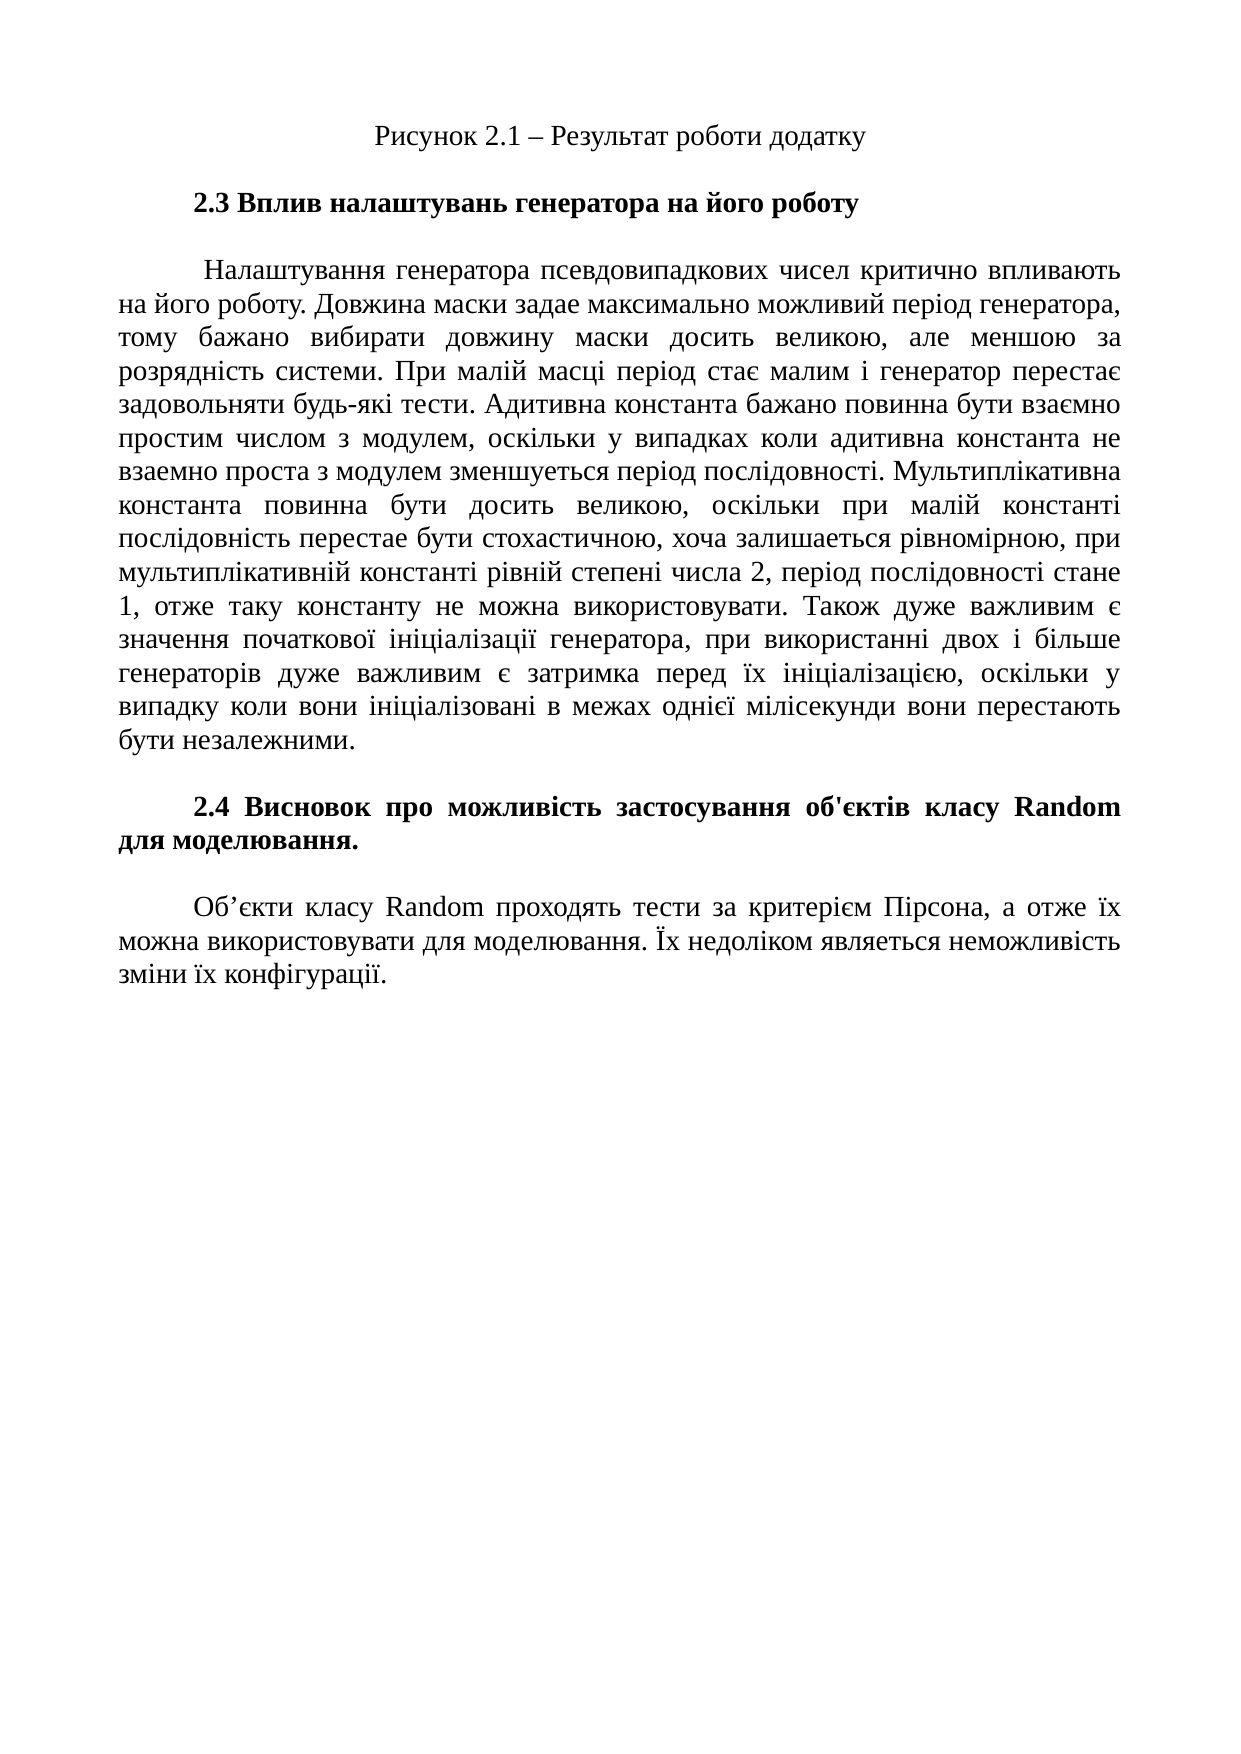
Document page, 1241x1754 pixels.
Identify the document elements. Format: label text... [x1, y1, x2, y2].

subtitle 2.4 Висновок про можливість застосування об'єктів класу Random для моделювання. [118, 789, 1122, 856]
subtitle 2.3 Вплив налаштувань генератора на його роботу [118, 185, 1122, 219]
subtitle Налаштування генератора псевдовипадкових чисел критично впливають на його роботу. Довжина маски задае максимально можливий період генератора, тому бажано вибирати довжину маски досить великою, але меншою за розрядність системи. При малій масці період стає малим і генератор перестає задовольняти будь-які тести. Адитивна константа бажано повинна бути взаємно простим числом з модулем, оскільки у випадках коли адитивна константа не взаемно проста з модулем зменшуеться період послідовності. Мультиплікативна константа повинна бути досить великою, оскільки при малій константі послідовність перестае бути стохастичною, хоча залишаеться рівномірною, при мультиплікативній константі рівній степені числа 2, період послідовності стане 1, отже таку константу не можна використовувати. Також дуже важливим є значення початкової ініціалізації генератора, при використанні двох і більше генераторів дуже важливим є затримка перед їх ініціалізацією, оскільки у випадку коли вони ініціалізовані в межах однієї мілісекунди вони перестають бути незалежними. [118, 252, 1122, 755]
subtitle Об’єкти класу Random проходять тести за критерієм Пірсона, а отже їх можна використовувати для моделювання. Їх недоліком являеться неможливість зміни їх конфігурації. [118, 889, 1122, 990]
subtitle Рисунок 2.1 – Результат роботи додатку [118, 118, 1122, 152]
